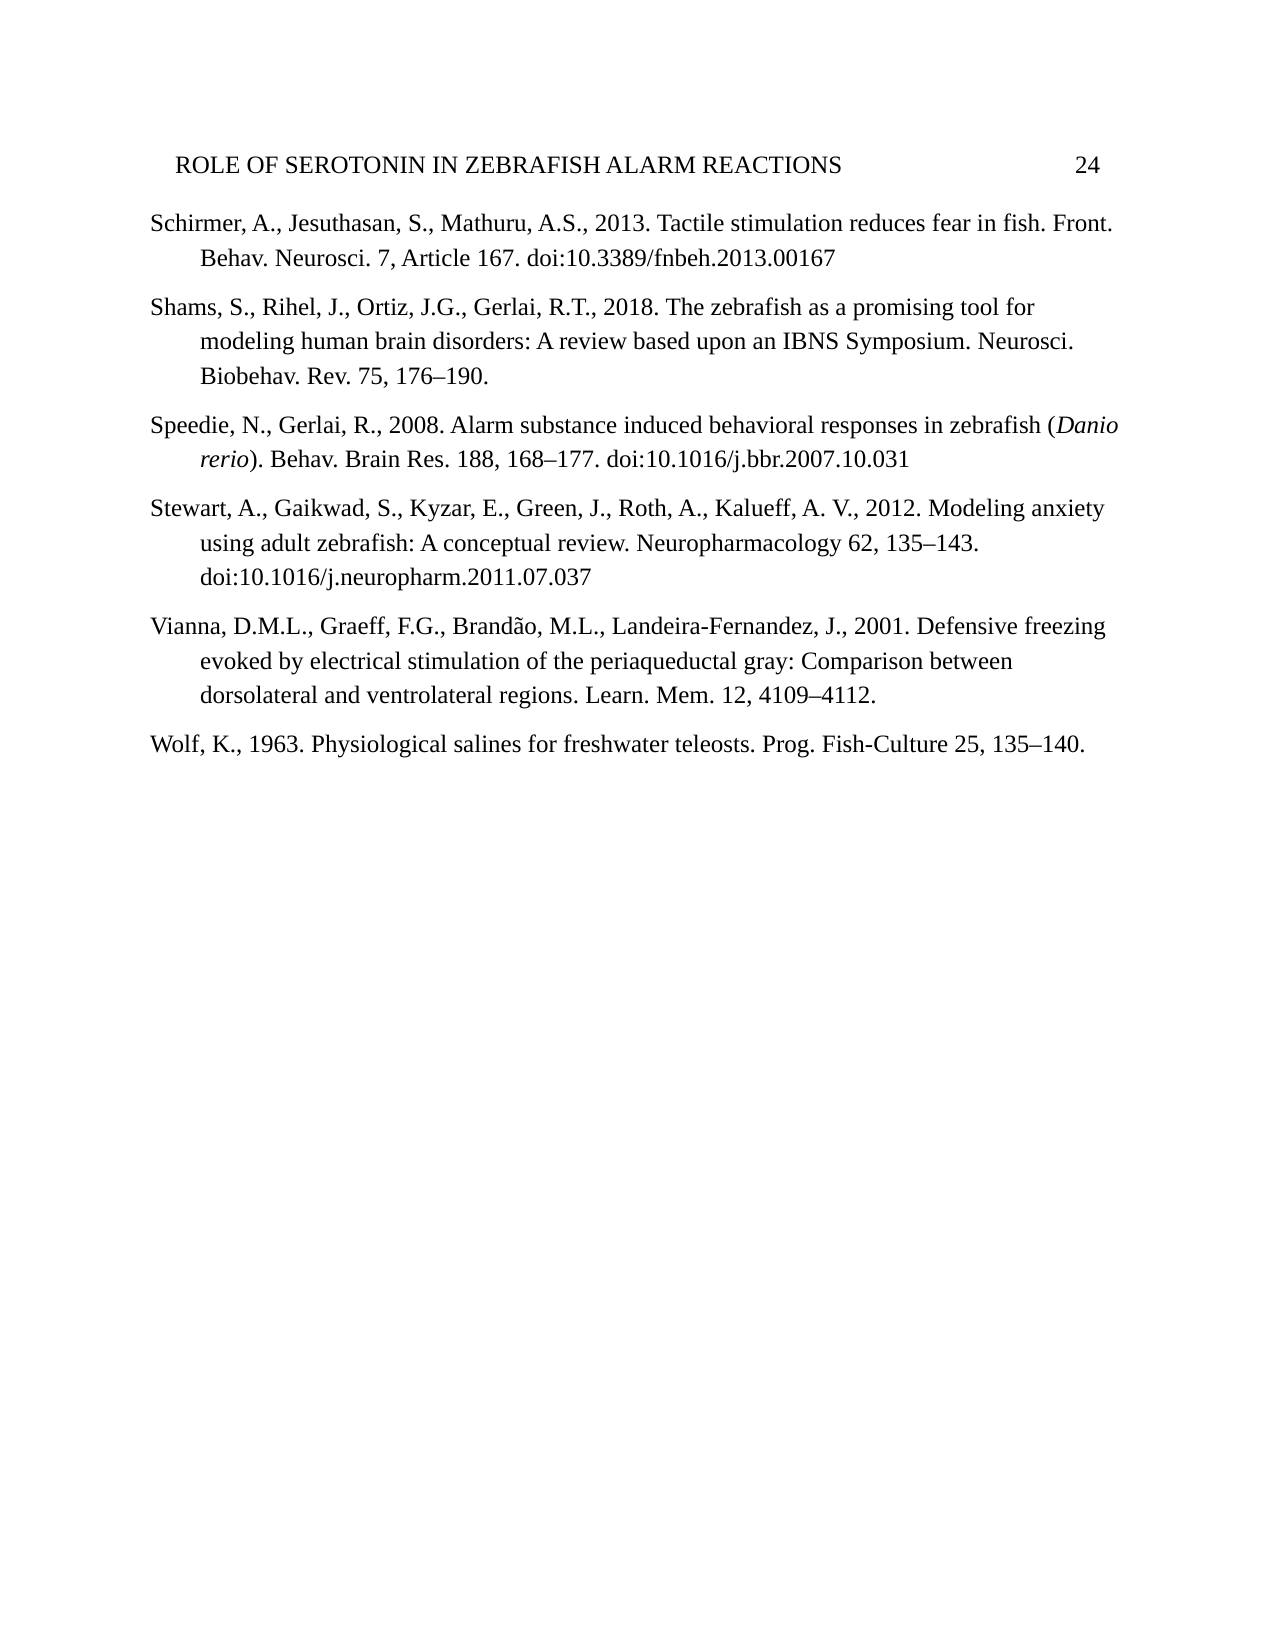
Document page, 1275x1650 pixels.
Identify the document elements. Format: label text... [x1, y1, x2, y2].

text Wolf, K., 1963. Physiological salines for freshwater teleosts. Prog. Fish-Culture 25, 135–140. [150, 729, 1125, 758]
text Vianna, D.M.L., Graeff, F.G., Brandão, M.L., Landeira-Fernandez, J., 2001. Defensive freezing evoked by electrical stimulation of the periaqueductal gray: Comparison between dorsolateral and ventrolateral regions. Learn. Mem. 12, 4109–4112. [150, 611, 1125, 709]
text Stewart, A., Gaikwad, S., Kyzar, E., Green, J., Roth, A., Kalueff, A. V., 2012. Modeling anxiety using adult zebrafish: A conceptual review. Neuropharmacology 62, 135–143. doi:10.1016/j.neuropharm.2011.07.037 [150, 493, 1125, 591]
text Speedie, N., Gerlai, R., 2008. Alarm substance induced behavioral responses in zebrafish (Danio rerio). Behav. Brain Res. 188, 168–177. doi:10.1016/j.bbr.2007.10.031 [150, 410, 1125, 473]
text Shams, S., Rihel, J., Ortiz, J.G., Gerlai, R.T., 2018. The zebrafish as a promising tool for modeling human brain disorders: A review based upon an IBNS Symposium. Neurosci. Biobehav. Rev. 75, 176–190. [150, 292, 1125, 389]
text Schirmer, A., Jesuthasan, S., Mathuru, A.S., 2013. Tactile stimulation reduces fear in fish. Front. Behav. Neurosci. 7, Article 167. doi:10.3389/fnbeh.2013.00167 [150, 208, 1125, 271]
